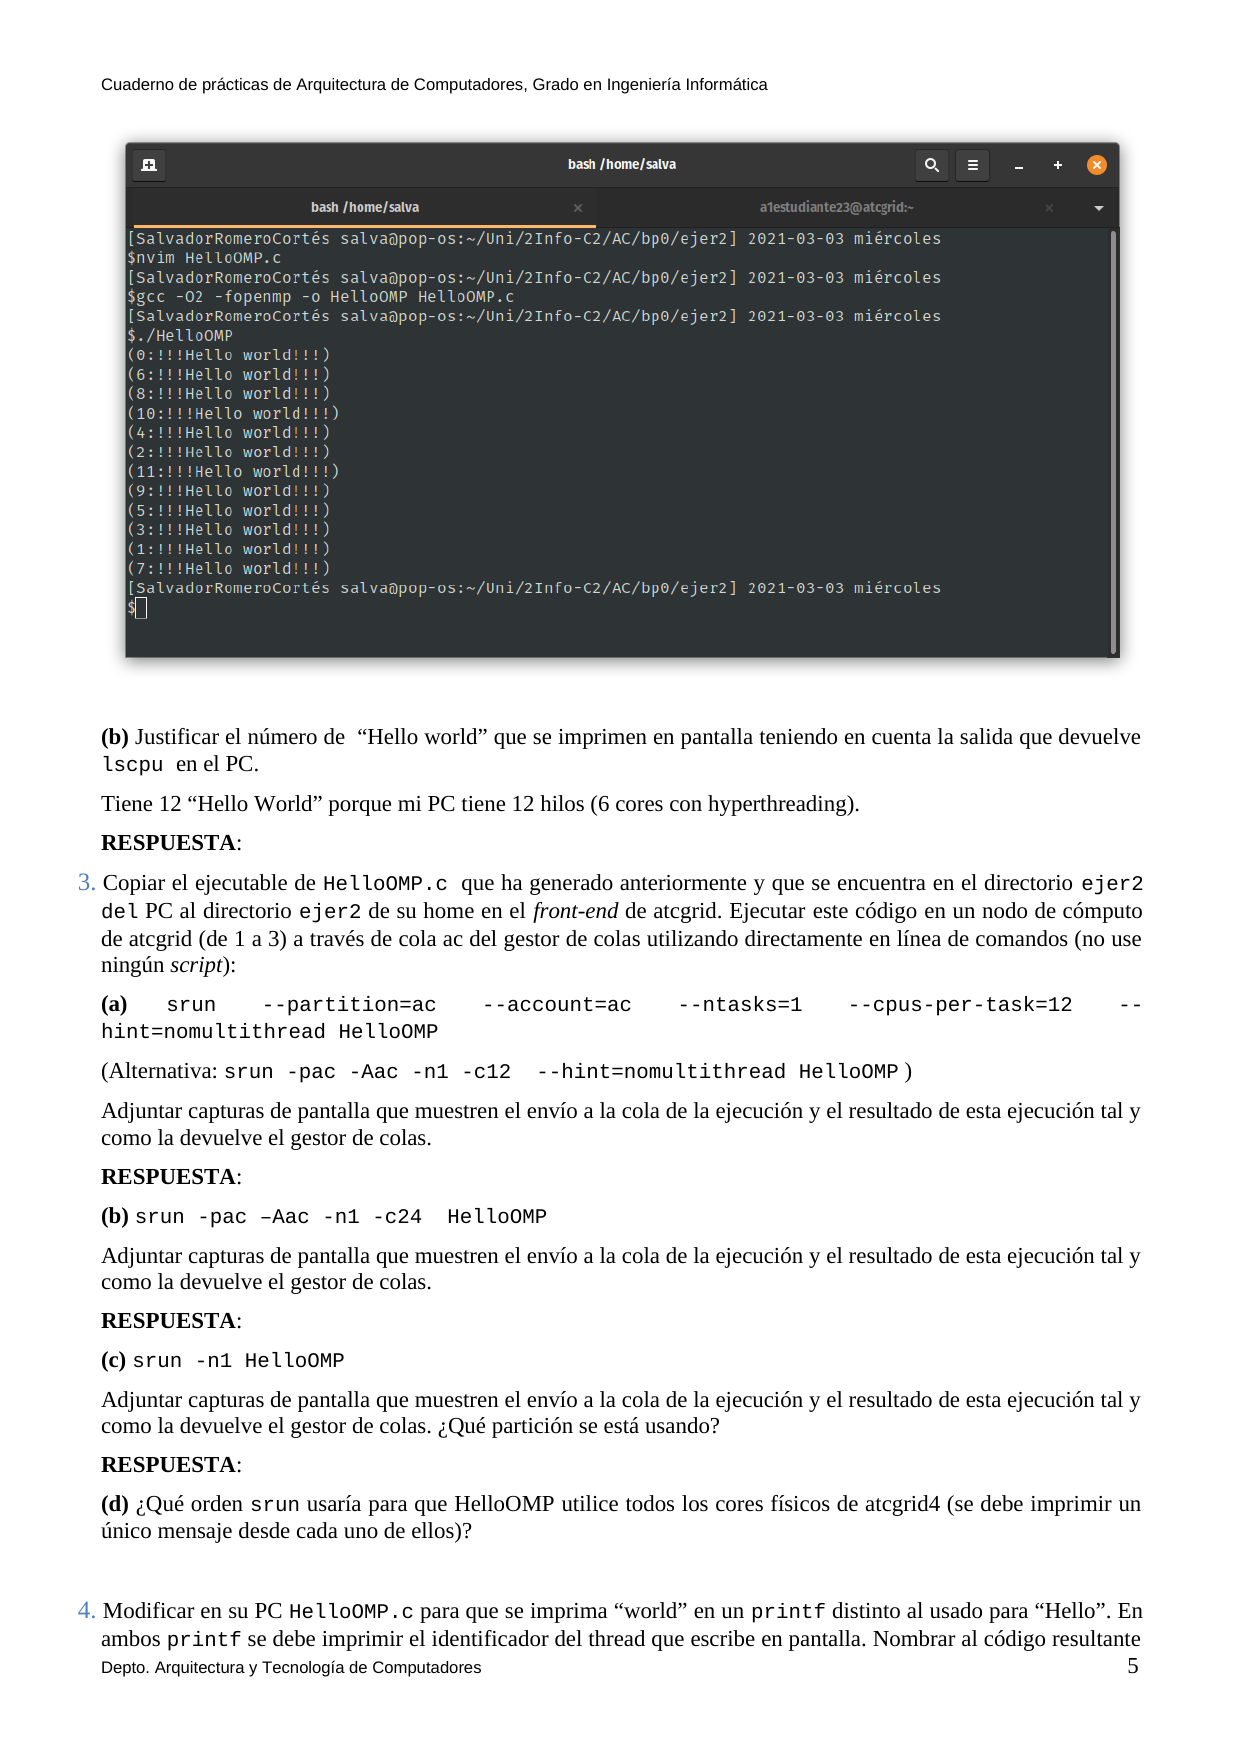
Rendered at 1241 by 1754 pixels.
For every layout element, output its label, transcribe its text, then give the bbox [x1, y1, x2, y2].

text (b) srun -pac –Aac -n1 -c24 HelloOMP [101, 1202, 1143, 1229]
text Tiene 12 “Hello World” porque mi PC tiene 12 hilos (6 cores con hyperthreading). [101, 790, 1143, 816]
text Adjuntar capturas de pantalla que muestren el envío a la cola de la ejecución y el resultado de esta ejecución tal y como la devuelve el gestor de colas. [101, 1098, 1143, 1150]
text Adjuntar capturas de pantalla que muestren el envío a la cola de la ejecución y el resultado de esta ejecución tal y como la devuelve el gestor de colas. [101, 1242, 1143, 1294]
text (a) srun --partition=ac --account=ac --ntasks=1 --cpus-per-task=12 --hint=nomultithread HelloOMP [101, 990, 1143, 1045]
list RESPUESTA: [101, 1307, 1143, 1333]
list RESPUESTA: [101, 1163, 1143, 1189]
list (d) ¿Qué orden srun usaría para que HelloOMP utilice todos los cores físicos de atcgrid4 (se debe imprimir un único mensaje desde cada uno de ellos)? [101, 1490, 1143, 1544]
text RESPUESTA: [101, 828, 1143, 855]
list Modificar en su PC HelloOMP.c para que se imprima “world” en un printf distinto al usado para “Hello”. En ambos printf se debe imprimir el identificador del thread que escribe en pantalla. Nombrar al código resultante [71, 1595, 1143, 1652]
text (Alternativa: srun -pac -Aac -n1 -c12 --hint=nomultithread HelloOMP ) [101, 1057, 1143, 1085]
list Copiar el ejecutable de HelloOMP.c que ha generado anteriormente y que se encuentra en el directorio ejer2 del PC al directorio ejer2 de su home en el front-end de atcgrid. Ejecutar este código en un nodo de cómputo de atcgrid (de 1 a 3) a través de cola ac del gestor de colas utilizando directamente en línea de comandos (no use ningún script): [71, 867, 1143, 977]
list RESPUESTA: [101, 1451, 1143, 1477]
picture [100, 120, 1144, 685]
text Adjuntar capturas de pantalla que muestren el envío a la cola de la ejecución y el resultado de esta ejecución tal y como la devuelve el gestor de colas. ¿Qué partición se está usando? [101, 1386, 1143, 1439]
text (b) Justificar el número de “Hello world” que se imprimen en pantalla teniendo en cuenta la salida que devuelve lscpu en el PC. [101, 723, 1143, 777]
text (c) srun -n1 HelloOMP [101, 1346, 1143, 1373]
